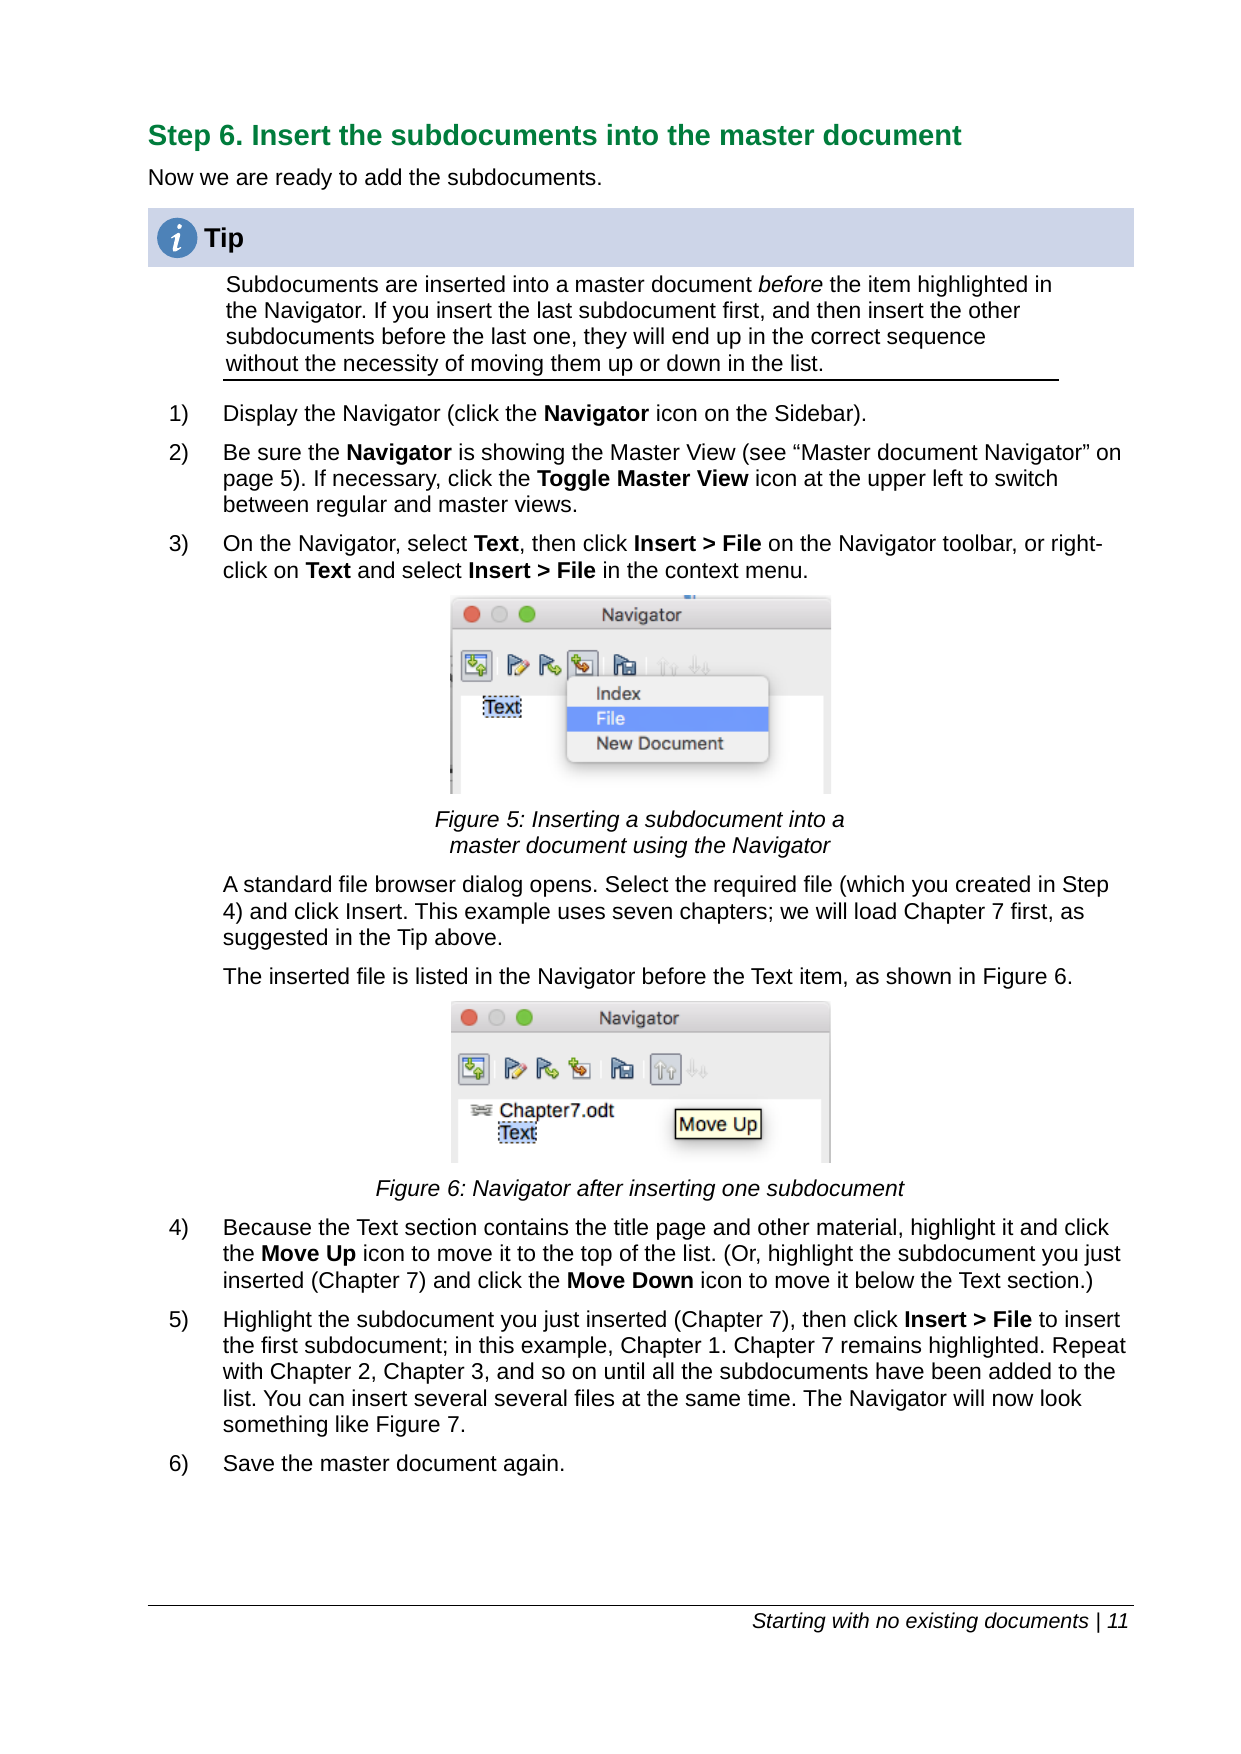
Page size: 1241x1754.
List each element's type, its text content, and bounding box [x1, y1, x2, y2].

list Display the Navigator (click the Navigator icon on the Sidebar). [189, 400, 1134, 426]
subtitle Tip [148, 208, 1134, 267]
list Be sure the Navigator is showing the Master View (see “Master document Navigator” on page 5). If necessary, click the Toggle Master View icon at the upper left to switch between regular and master views. [189, 439, 1134, 518]
picture [450, 595, 832, 794]
text Subdocuments are inserted into a master document before the item highlighted in the Navigator. If you insert the last subdocument first, and then insert the other subdocuments before the last one, they will end up in the correct sequence without the necessity of moving them up or down in the list. [223, 267, 1059, 379]
list Save the master document again. [189, 1450, 1134, 1476]
list Now we are ready to add the subdocuments. [148, 164, 1134, 191]
text The inserted file is listed in the Navigator before the Text item, as shown in Figure 6. [223, 963, 1134, 989]
list On the Navigator, select Text, then click Insert > File on the Navigator toolbar, or right-click on Text and select Insert > File in the context menu. [189, 530, 1134, 583]
text Figure 6: Navigator after inserting one subdocument [357, 1175, 925, 1202]
text Figure 5: Inserting a subdocument into a master document using the Navigator [422, 806, 860, 859]
picture [451, 1001, 831, 1163]
text A standard file browser dialog opens. Select the required file (which you created in Step 4) and click Insert. This example uses seven chapters; we will load Chapter 7 first, as suggested in the Tip above. [223, 871, 1134, 950]
subtitle Step 6. Insert the subdocuments into the master document [148, 118, 1134, 152]
list Because the Text section contains the title page and other material, highlight it and click the Move Up icon to move it to the top of the list. (Or, highlight the subdocument you just inserted (Chapter 7) and click the Move Down icon to move it below the Text section.) [189, 1214, 1134, 1293]
list Highlight the subdocument you just inserted (Chapter 7), then click Insert > File to insert the first subdocument; in this example, Chapter 1. Chapter 7 remains highlighted. Repeat with Chapter 2, Chapter 3, and so on until all the subdocuments have been added to the list. You can insert several several files at the same time. The Navigator will now look something like Figure 7. [189, 1306, 1134, 1437]
